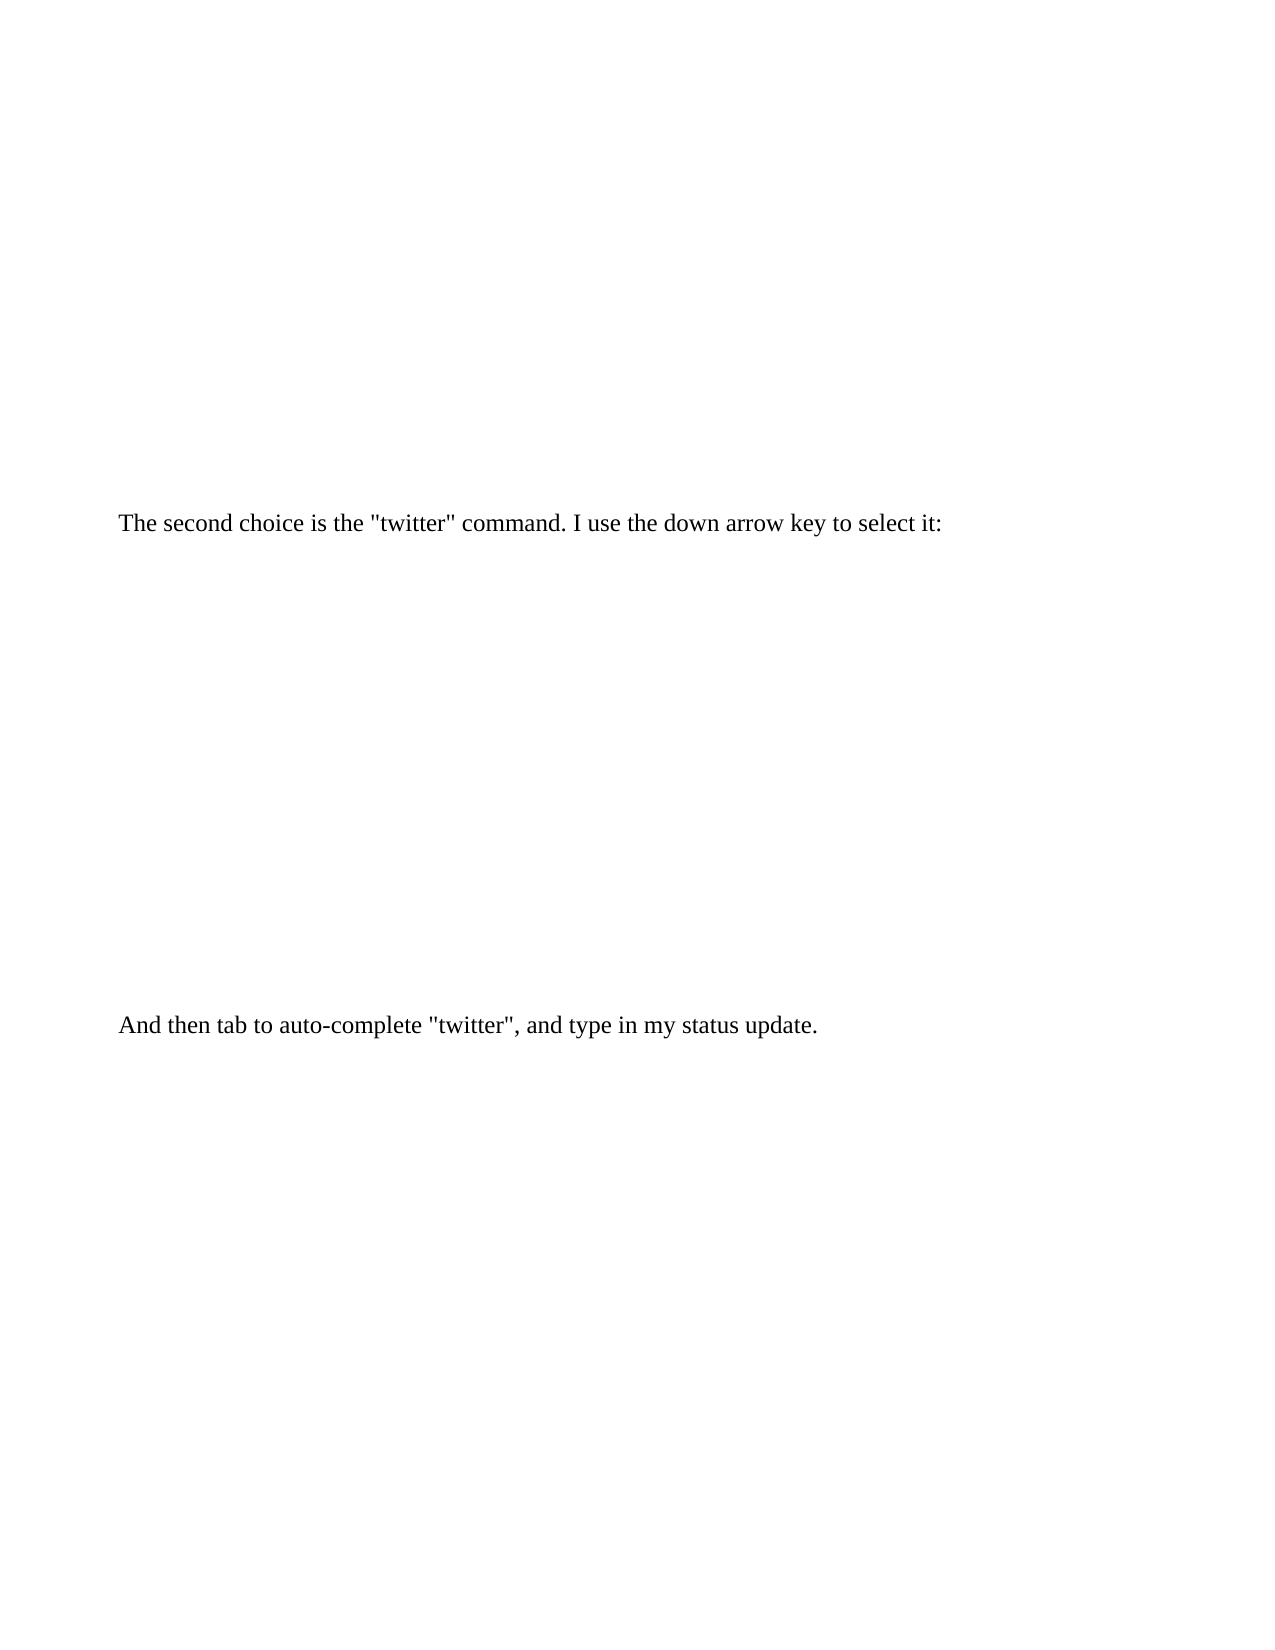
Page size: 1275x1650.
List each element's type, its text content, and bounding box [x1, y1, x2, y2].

text And then tab to auto-complete "twitter", and type in my status update. [118, 1010, 1157, 1039]
text The second choice is the "twitter" command. I use the down arrow key to select it: [118, 508, 1157, 537]
